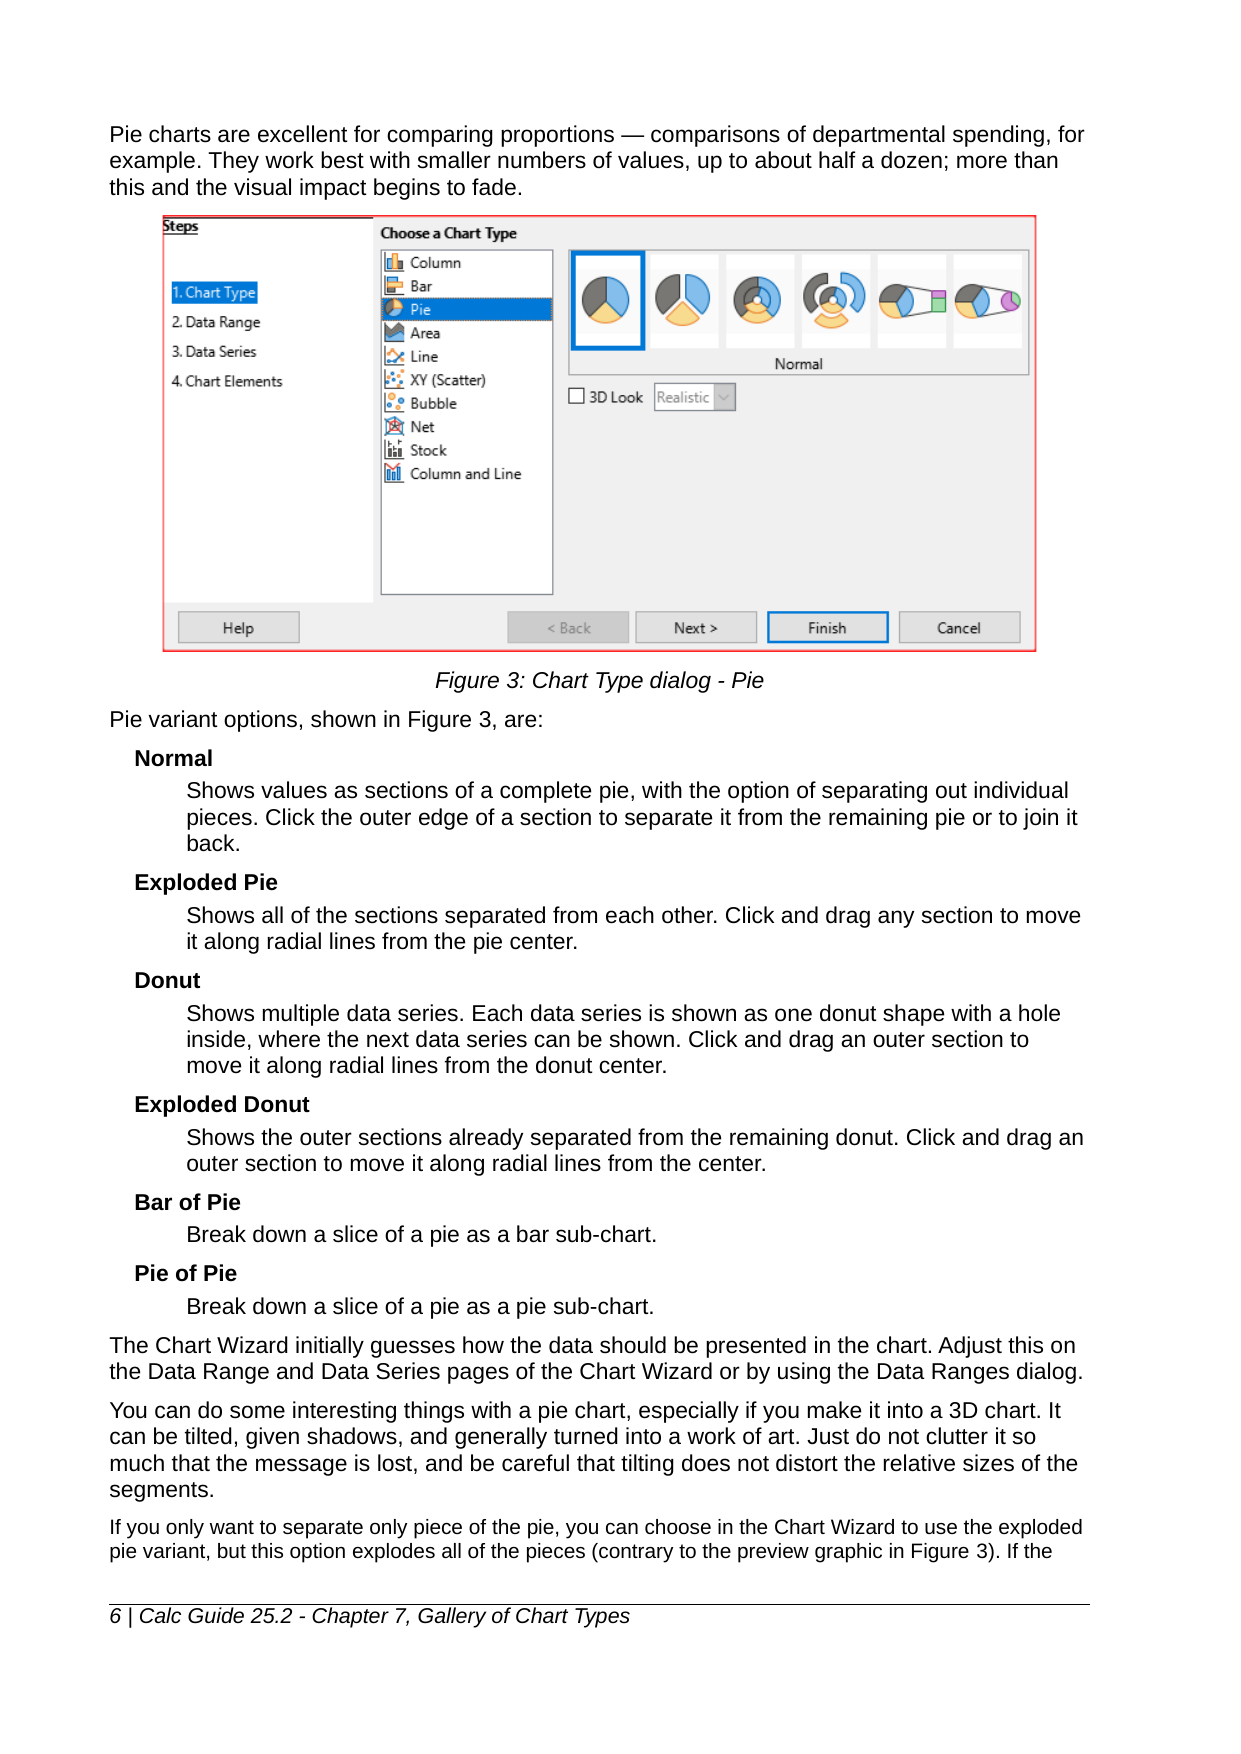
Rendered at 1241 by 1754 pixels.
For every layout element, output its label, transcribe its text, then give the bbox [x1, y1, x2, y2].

text Figure 3: Chart Type dialog - Pie [159, 667, 1039, 694]
text Shows all of the sections separated from each other. Click and drag any section to move it along radial lines from the pie center. [186, 902, 1090, 954]
text You can do some interesting things with a pie chart, especially if you make it into a 3D chart. It can be tilted, given shadows, and generally turned into a work of art. Just do not clutter it so much that the message is lost, and be careful that tilting does not distort the relative sizes of the segments. [109, 1397, 1090, 1502]
text If you only want to separate only piece of the pie, you can choose in the Chart Wizard to use the exploded pie variant, but this option explodes all of the pieces (contrary to the preview graphic in Figure 3). If the [109, 1515, 1090, 1563]
text Donut [134, 967, 1090, 993]
text Exploded Pie [134, 869, 1090, 895]
text Pie charts are excellent for comparing proportions — comparisons of departmental spending, for example. They work best with smaller numbers of values, up to about half a dozen; more than this and the visual impact begins to fade. [109, 121, 1090, 200]
text Break down a slice of a pie as a bar sub-chart. [186, 1221, 1090, 1248]
list Pie variant options, shown in Figure 3, are: [109, 706, 1090, 732]
text The Chart Wizard initially guesses how the data should be presented in the chart. Adjust this on the Data Range and Data Series pages of the Chart Wizard or by using the Data Ranges dialog. [109, 1332, 1090, 1384]
text Break down a slice of a pie as a pie sub-chart. [186, 1293, 1090, 1319]
text Shows multiple data series. Each data series is shown as one donut shape with a hole inside, where the next data series can be shown. Click and drag an outer section to move it along radial lines from the donut center. [186, 999, 1090, 1078]
picture [162, 215, 1037, 652]
text Pie of Pie [134, 1260, 1090, 1287]
text Shows the outer sections already separated from the remaining donut. Click and drag an outer section to move it along radial lines from the center. [186, 1124, 1090, 1176]
text Normal [134, 745, 1090, 771]
text Shows values as sections of a complete pie, with the option of separating out individual pieces. Click the outer edge of a section to separate it from the remaining pie or to join it back. [186, 777, 1090, 857]
text Bar of Pie [134, 1189, 1090, 1215]
text Exploded Donut [134, 1091, 1090, 1117]
